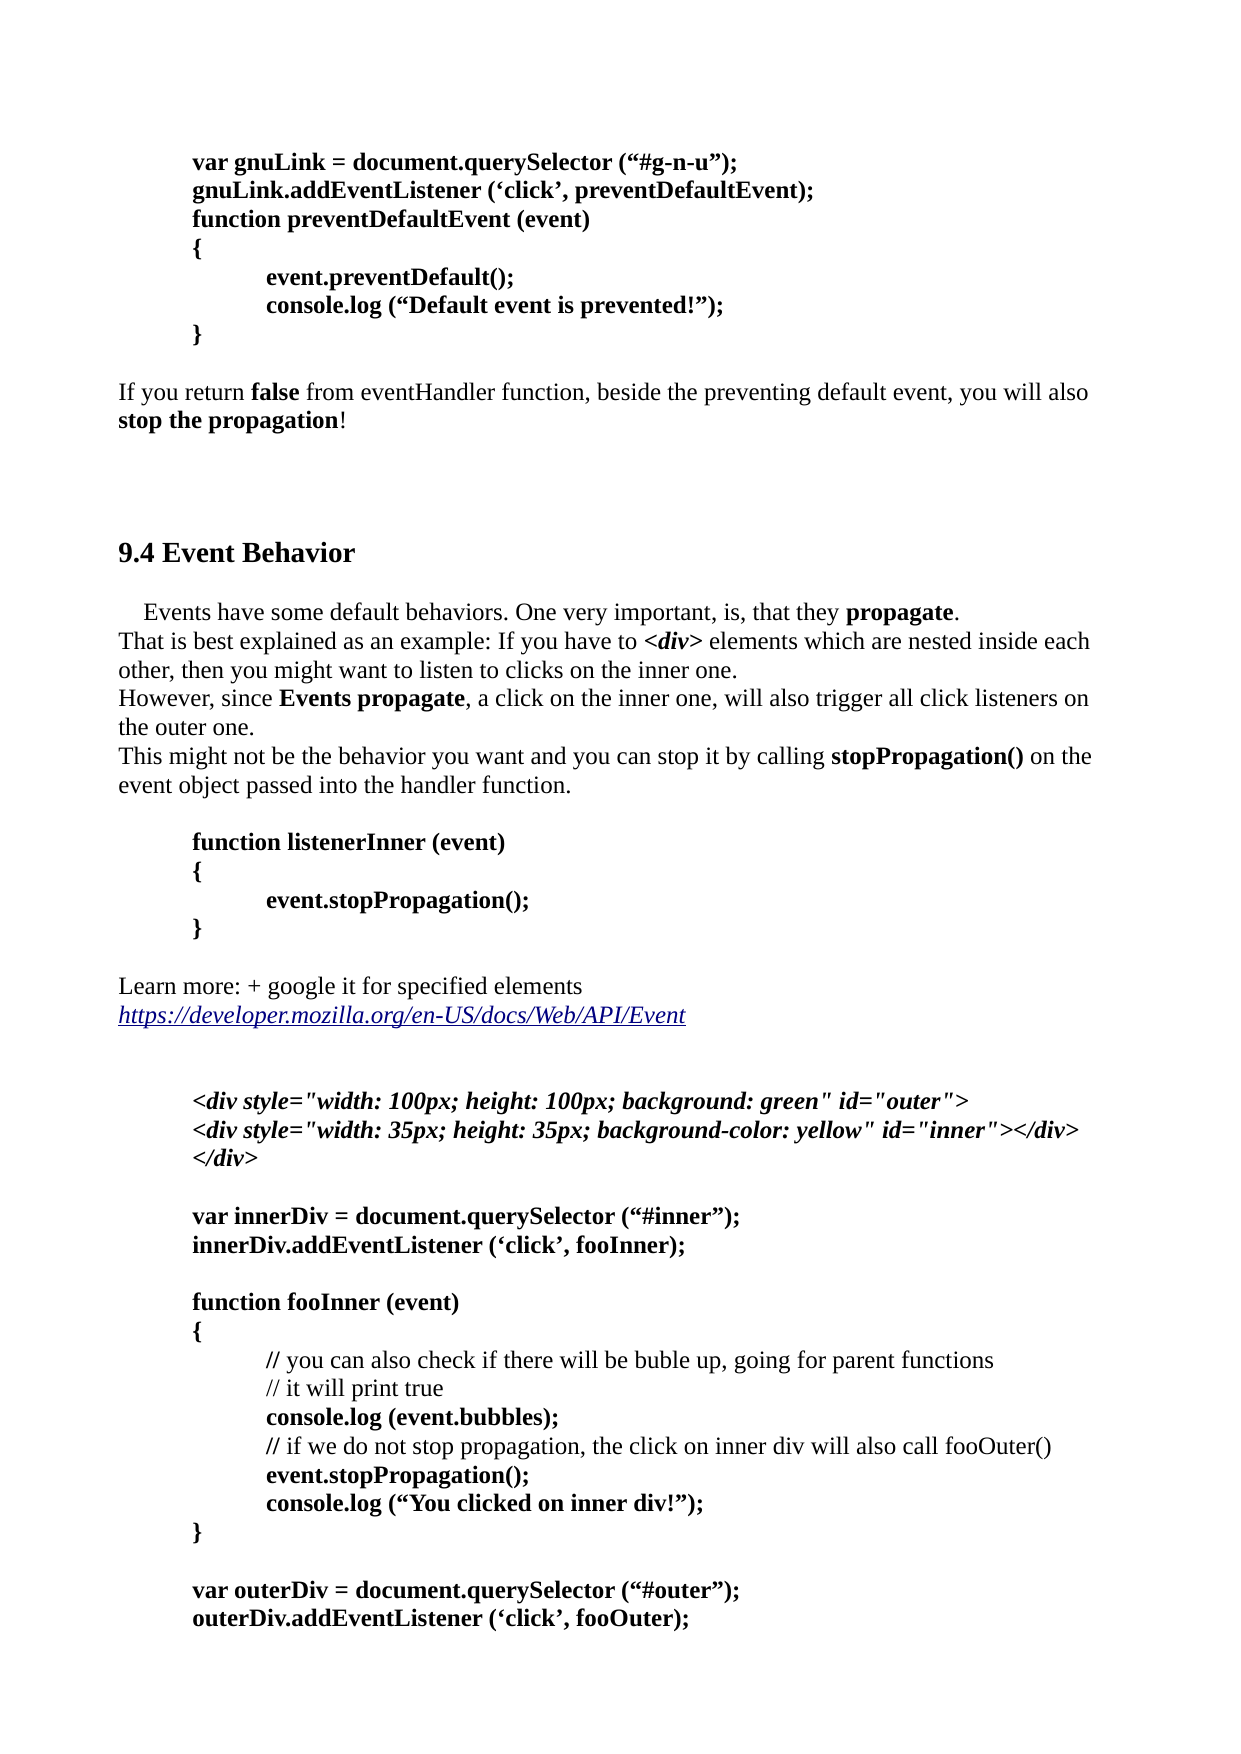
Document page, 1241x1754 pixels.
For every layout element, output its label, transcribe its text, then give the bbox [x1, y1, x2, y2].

text console.log (event.bubbles); [118, 1402, 1122, 1431]
text <div style="width: 100px; height: 100px; background: green" id="outer"> [118, 1086, 1122, 1115]
text { [118, 856, 1122, 885]
text innerDiv.addEventListener (‘click’, fooInner); [118, 1230, 1122, 1258]
text console.log (“You clicked on inner div!”); [118, 1488, 1122, 1517]
text Events have some default behaviors. One very important, is, that they propagate. [118, 597, 1122, 626]
text // you can also check if there will be buble up, going for parent functions [118, 1345, 1122, 1373]
text This might not be the behavior you want and you can stop it by calling stopPropagation() on the event object passed into the handler function. [118, 741, 1122, 798]
text event.stopPropagation(); [118, 885, 1122, 913]
text // if we do not stop propagation, the click on inner div will also call fooOuter() [118, 1431, 1122, 1460]
text function listenerInner (event) [118, 827, 1122, 856]
text } [118, 913, 1122, 942]
text var gnuLink = document.querySelector (“#g-n-u”); [118, 147, 1122, 176]
text // it will print true [118, 1373, 1122, 1402]
text However, since Events propagate, a click on the inner one, will also trigger all click listeners on the outer one. [118, 683, 1122, 741]
text var outerDiv = document.querySelector (“#outer”); [118, 1575, 1122, 1603]
text That is best explained as an example: If you have to <div> elements which are nested inside each other, then you might want to listen to clicks on the inner one. [118, 626, 1122, 683]
text var innerDiv = document.querySelector (“#inner”); [118, 1201, 1122, 1230]
text function fooInner (event) [118, 1287, 1122, 1316]
text <div style="width: 35px; height: 35px; background-color: yellow" id="inner"></div> [118, 1115, 1122, 1143]
text } [118, 1517, 1122, 1546]
text console.log (“Default event is prevented!”); [118, 291, 1122, 319]
text { [118, 233, 1122, 262]
text gnuLink.addEventListener (‘click’, preventDefaultEvent); [118, 176, 1122, 204]
text { [118, 1316, 1122, 1345]
text If you return false from eventHandler function, beside the preventing default event, you will also stop the propagation! [118, 377, 1122, 434]
text event.stopPropagation(); [118, 1460, 1122, 1488]
text 9.4 Event Behavior [118, 535, 1122, 568]
text event.preventDefault(); [118, 262, 1122, 291]
text } [118, 319, 1122, 348]
text </div> [118, 1143, 1122, 1172]
text https://developer.mozilla.org/en-US/docs/Web/API/Event [118, 1000, 1122, 1028]
text function preventDefaultEvent (event) [118, 204, 1122, 233]
text outerDiv.addEventListener (‘click’, fooOuter); [118, 1603, 1122, 1632]
text Learn more: + google it for specified elements [118, 971, 1122, 1000]
